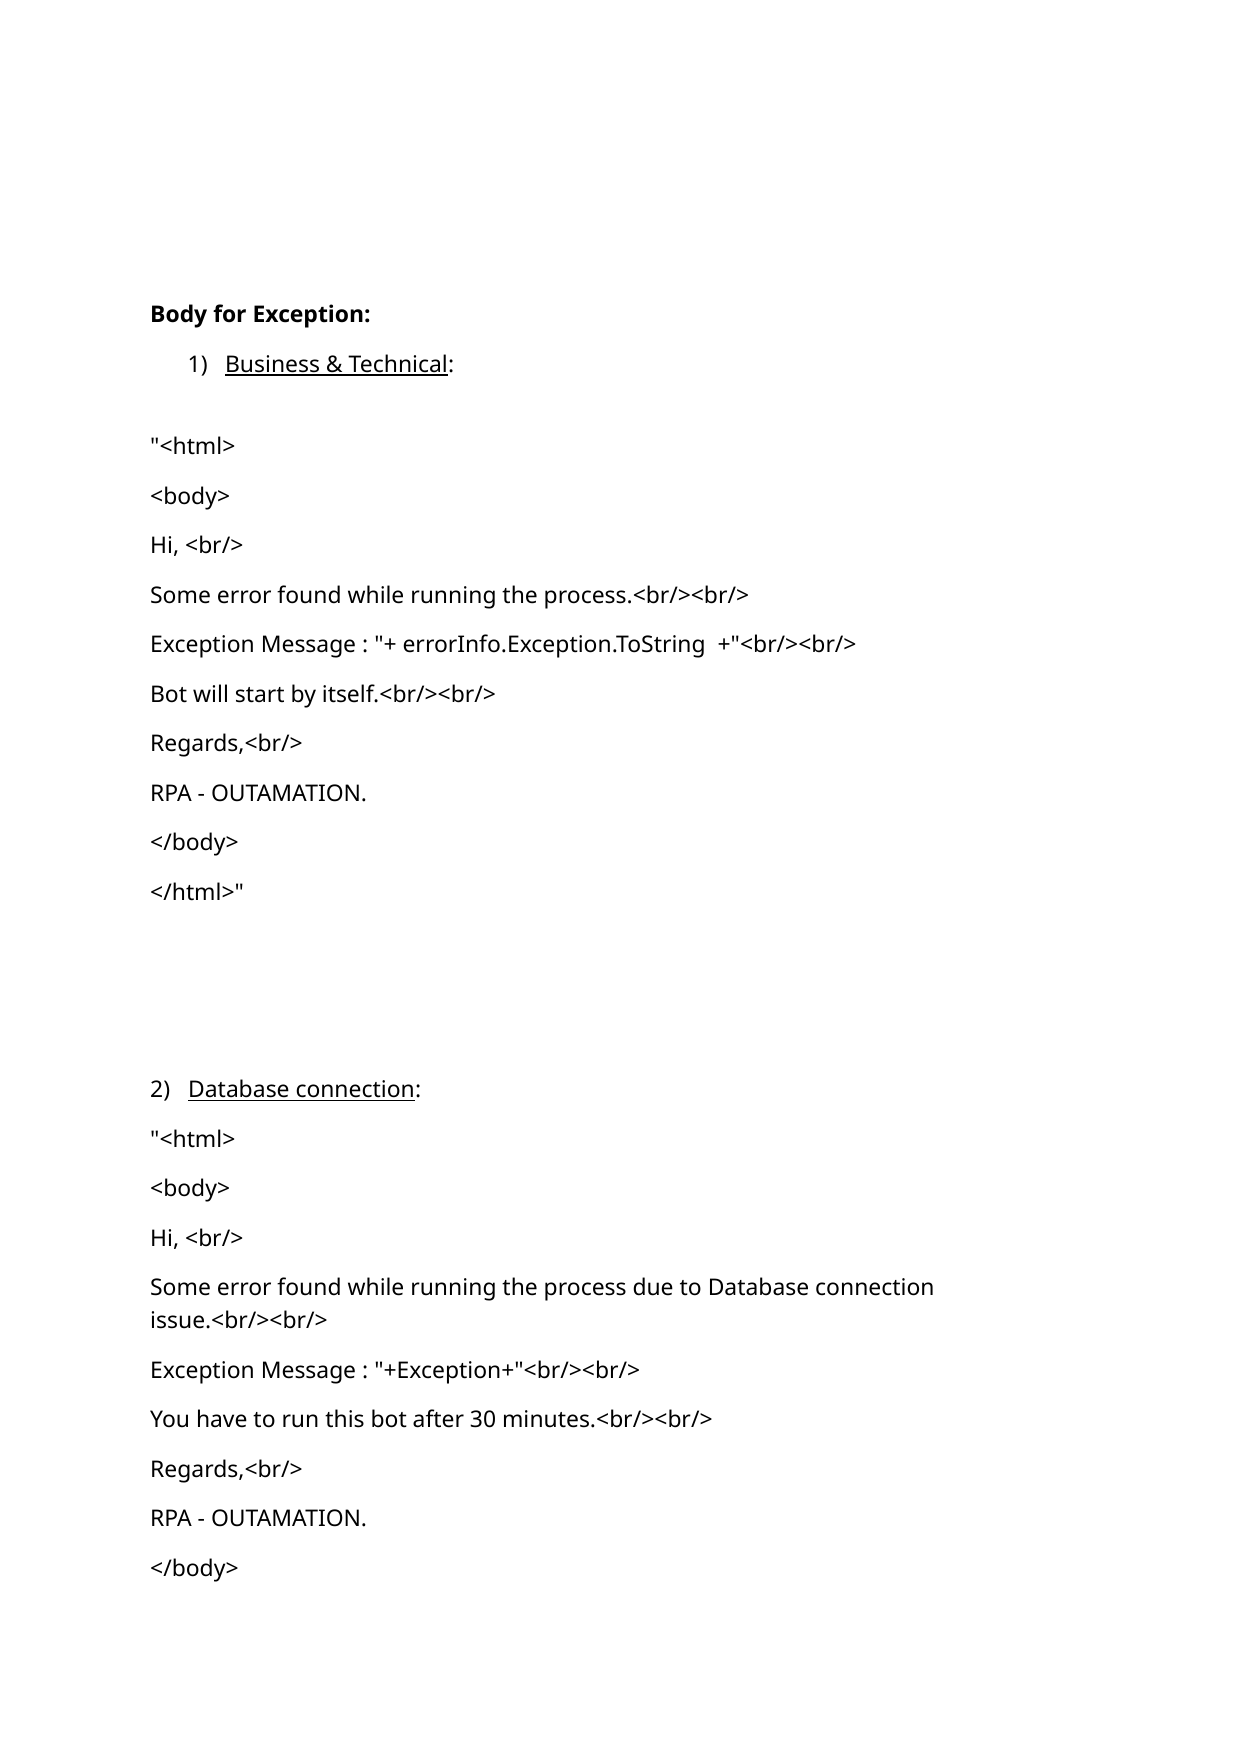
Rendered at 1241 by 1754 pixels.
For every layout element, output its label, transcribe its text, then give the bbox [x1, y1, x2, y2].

text Some error found while running the process due to Database connection issue.<br/><br/> [150, 1271, 1090, 1335]
text RPA - OUTAMATION. [150, 777, 1090, 808]
text Body for Exception: [150, 298, 1090, 330]
text Bot will start by itself.<br/><br/> [150, 678, 1090, 709]
text Regards,<br/> [150, 1453, 1090, 1484]
text </body> [150, 1552, 1090, 1583]
text Hi, <br/> [150, 1222, 1090, 1253]
list Business & Technical: [187, 348, 1090, 379]
text Some error found while running the process.<br/><br/> [150, 579, 1090, 610]
text "<html> [150, 430, 1090, 461]
text Exception Message : "+Exception+"<br/><br/> [150, 1354, 1090, 1385]
text <body> [150, 1172, 1090, 1204]
text Regards,<br/> [150, 727, 1090, 758]
text <body> [150, 480, 1090, 511]
text 2) Database connection: [150, 1073, 1090, 1105]
text "<html> [150, 1123, 1090, 1154]
text Exception Message : "+ errorInfo.Exception.ToString +"<br/><br/> [150, 628, 1090, 659]
text </body> [150, 826, 1090, 857]
text You have to run this bot after 30 minutes.<br/><br/> [150, 1403, 1090, 1434]
text Hi, <br/> [150, 529, 1090, 560]
text RPA - OUTAMATION. [150, 1502, 1090, 1533]
text </html>" [150, 876, 1090, 907]
